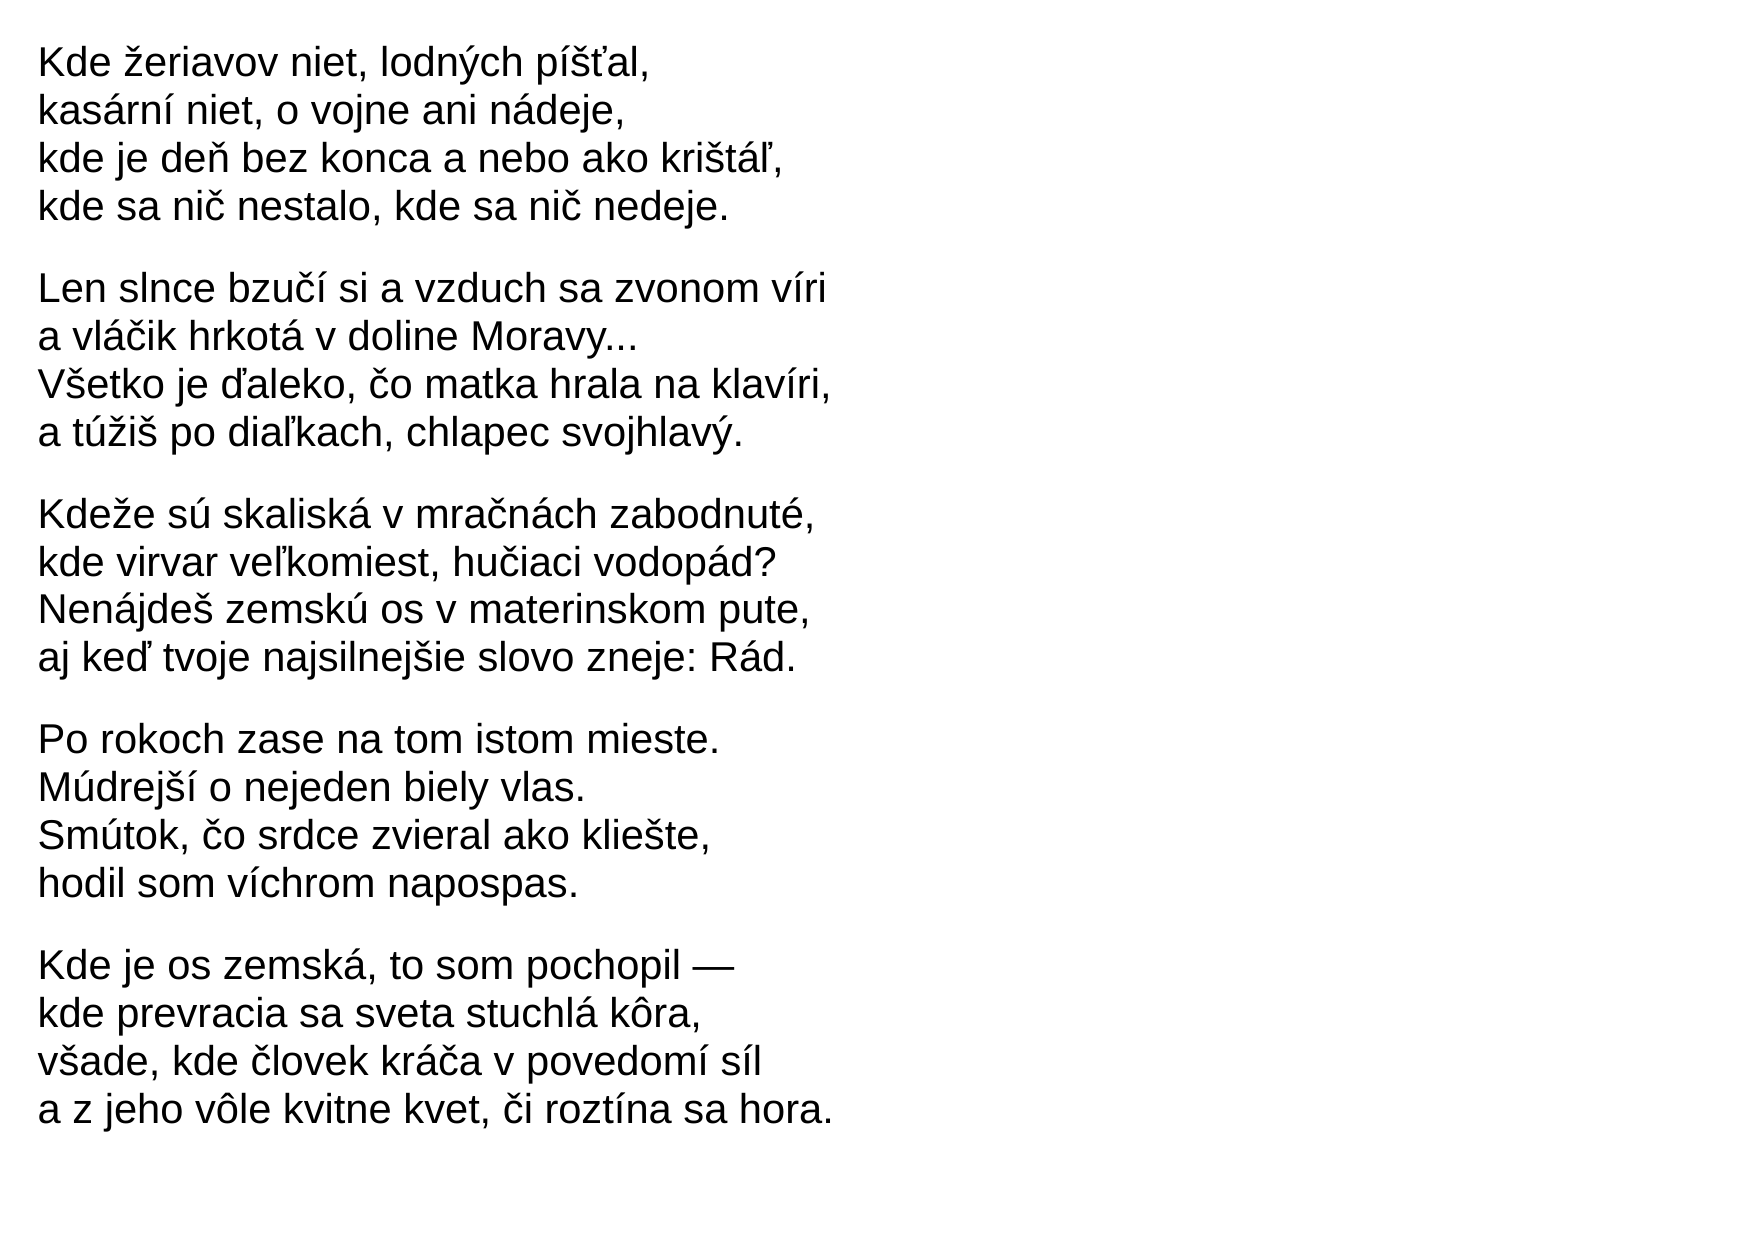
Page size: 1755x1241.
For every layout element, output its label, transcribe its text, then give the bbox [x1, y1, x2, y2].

text všade, kde človek kráča v povedomí síl [37, 1036, 1717, 1084]
text Kde žeriavov niet, lodných píšťal, [37, 37, 1717, 85]
text a túžiš po diaľkach, chlapec svojhlavý. [37, 407, 1717, 455]
text aj keď tvoje najsilnejšie slovo zneje: Rád. [37, 633, 1717, 681]
text Kde je os zemská, to som pochopil — [37, 940, 1717, 988]
text Len slnce bzučí si a vzduch sa zvonom víri [37, 263, 1717, 311]
text Múdrejší o nejeden biely vlas. [37, 763, 1717, 811]
text Smútok, čo srdce zvieral ako kliešte, [37, 811, 1717, 858]
text kde prevracia sa sveta stuchlá kôra, [37, 988, 1717, 1036]
text kde sa nič nestalo, kde sa nič nedeje. [37, 181, 1717, 229]
text hodil som víchrom napospas. [37, 858, 1717, 906]
text kde virvar veľkomiest, hučiaci vodopád? [37, 537, 1717, 585]
text kde je deň bez konca a nebo ako krištáľ, [37, 133, 1717, 181]
text Po rokoch zase na tom istom mieste. [37, 715, 1717, 763]
text kasární niet, o vojne ani nádeje, [37, 85, 1717, 133]
text a vláčik hrkotá v doline Moravy... [37, 311, 1717, 359]
text a z jeho vôle kvitne kvet, či roztína sa hora. [37, 1084, 1717, 1132]
text Kdeže sú skaliská v mračnách zabodnuté, [37, 489, 1717, 537]
text Nenájdeš zemskú os v materinskom pute, [37, 585, 1717, 633]
text Všetko je ďaleko, čo matka hrala na klavíri, [37, 359, 1717, 407]
